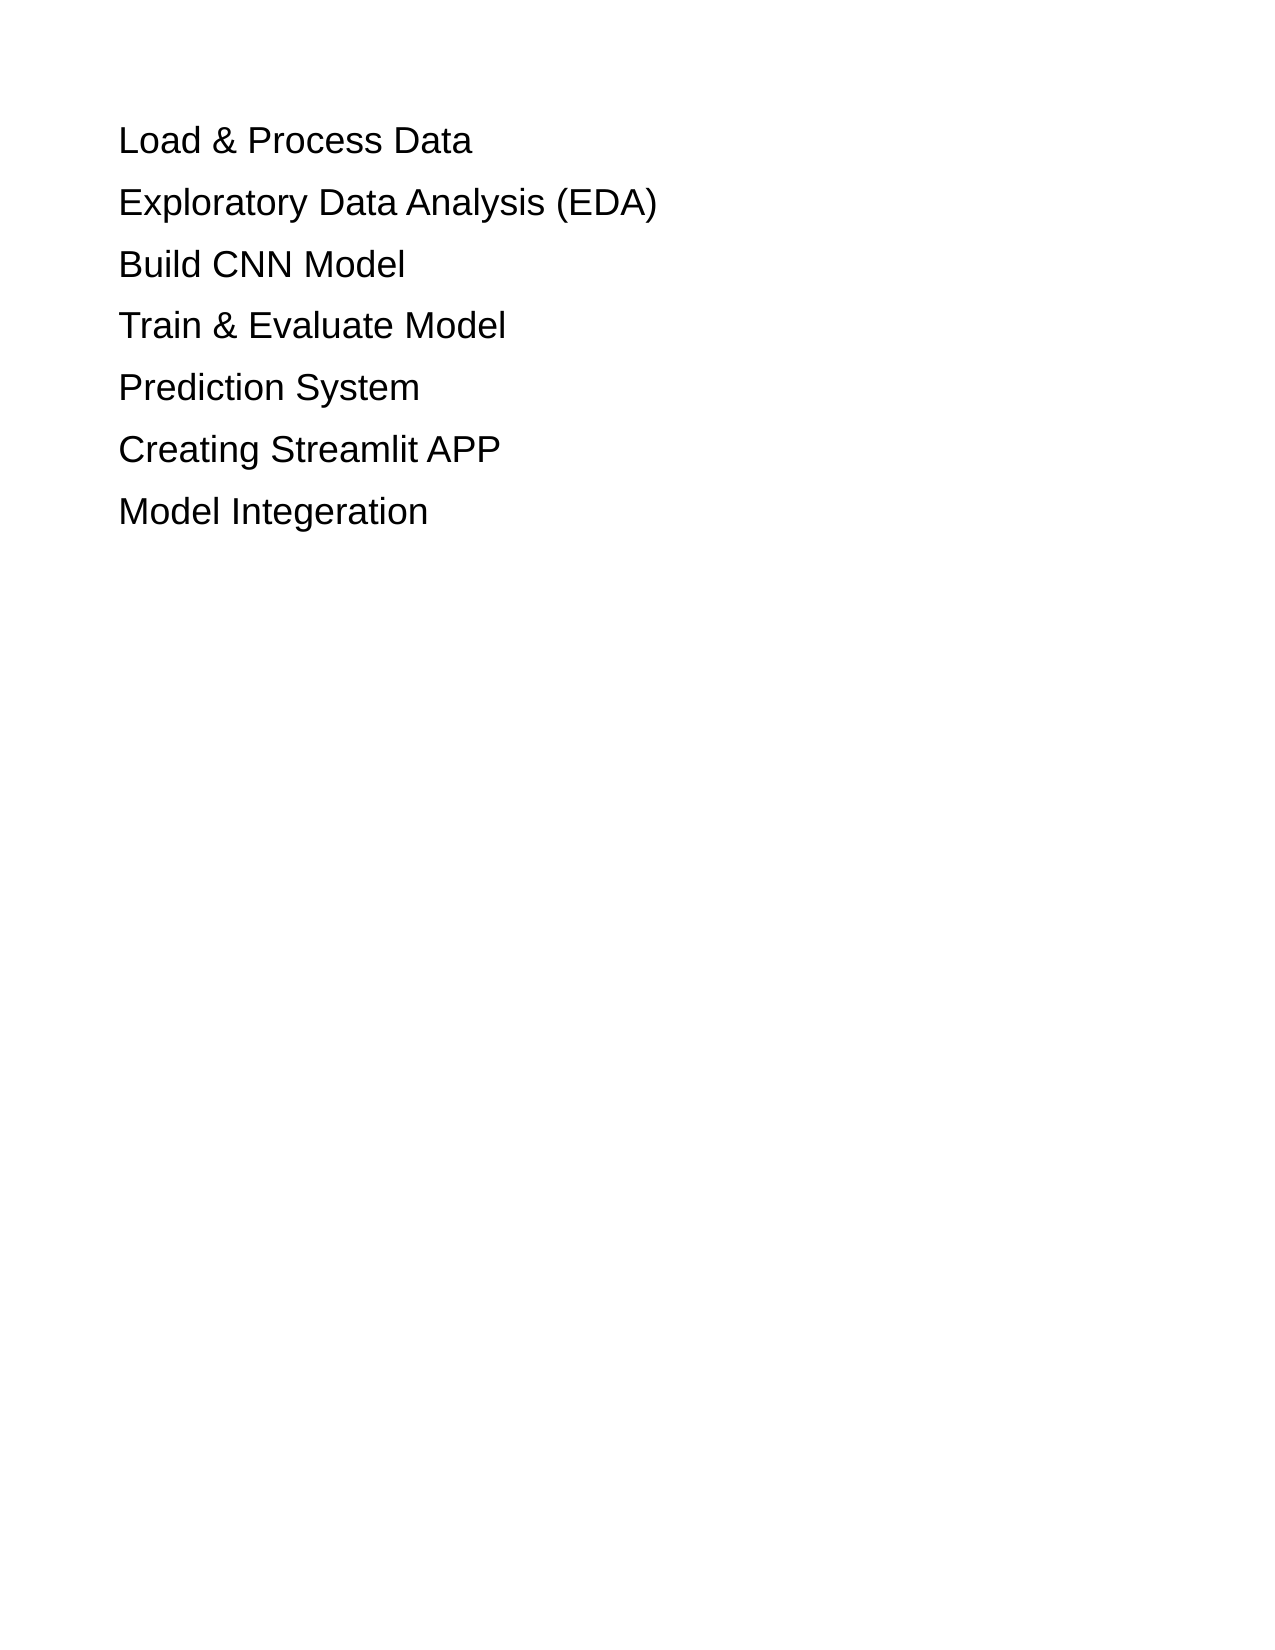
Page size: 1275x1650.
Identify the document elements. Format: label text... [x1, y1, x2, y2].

subtitle Prediction System [118, 366, 1157, 409]
subtitle Model Integeration [118, 489, 1157, 532]
subtitle Load & Process Data [118, 118, 1157, 161]
subtitle Train & Evaluate Model [118, 304, 1157, 347]
subtitle Exploratory Data Analysis (EDA) [118, 180, 1157, 223]
subtitle Creating Streamlit APP [118, 427, 1157, 471]
subtitle Build CNN Model [118, 242, 1157, 285]
